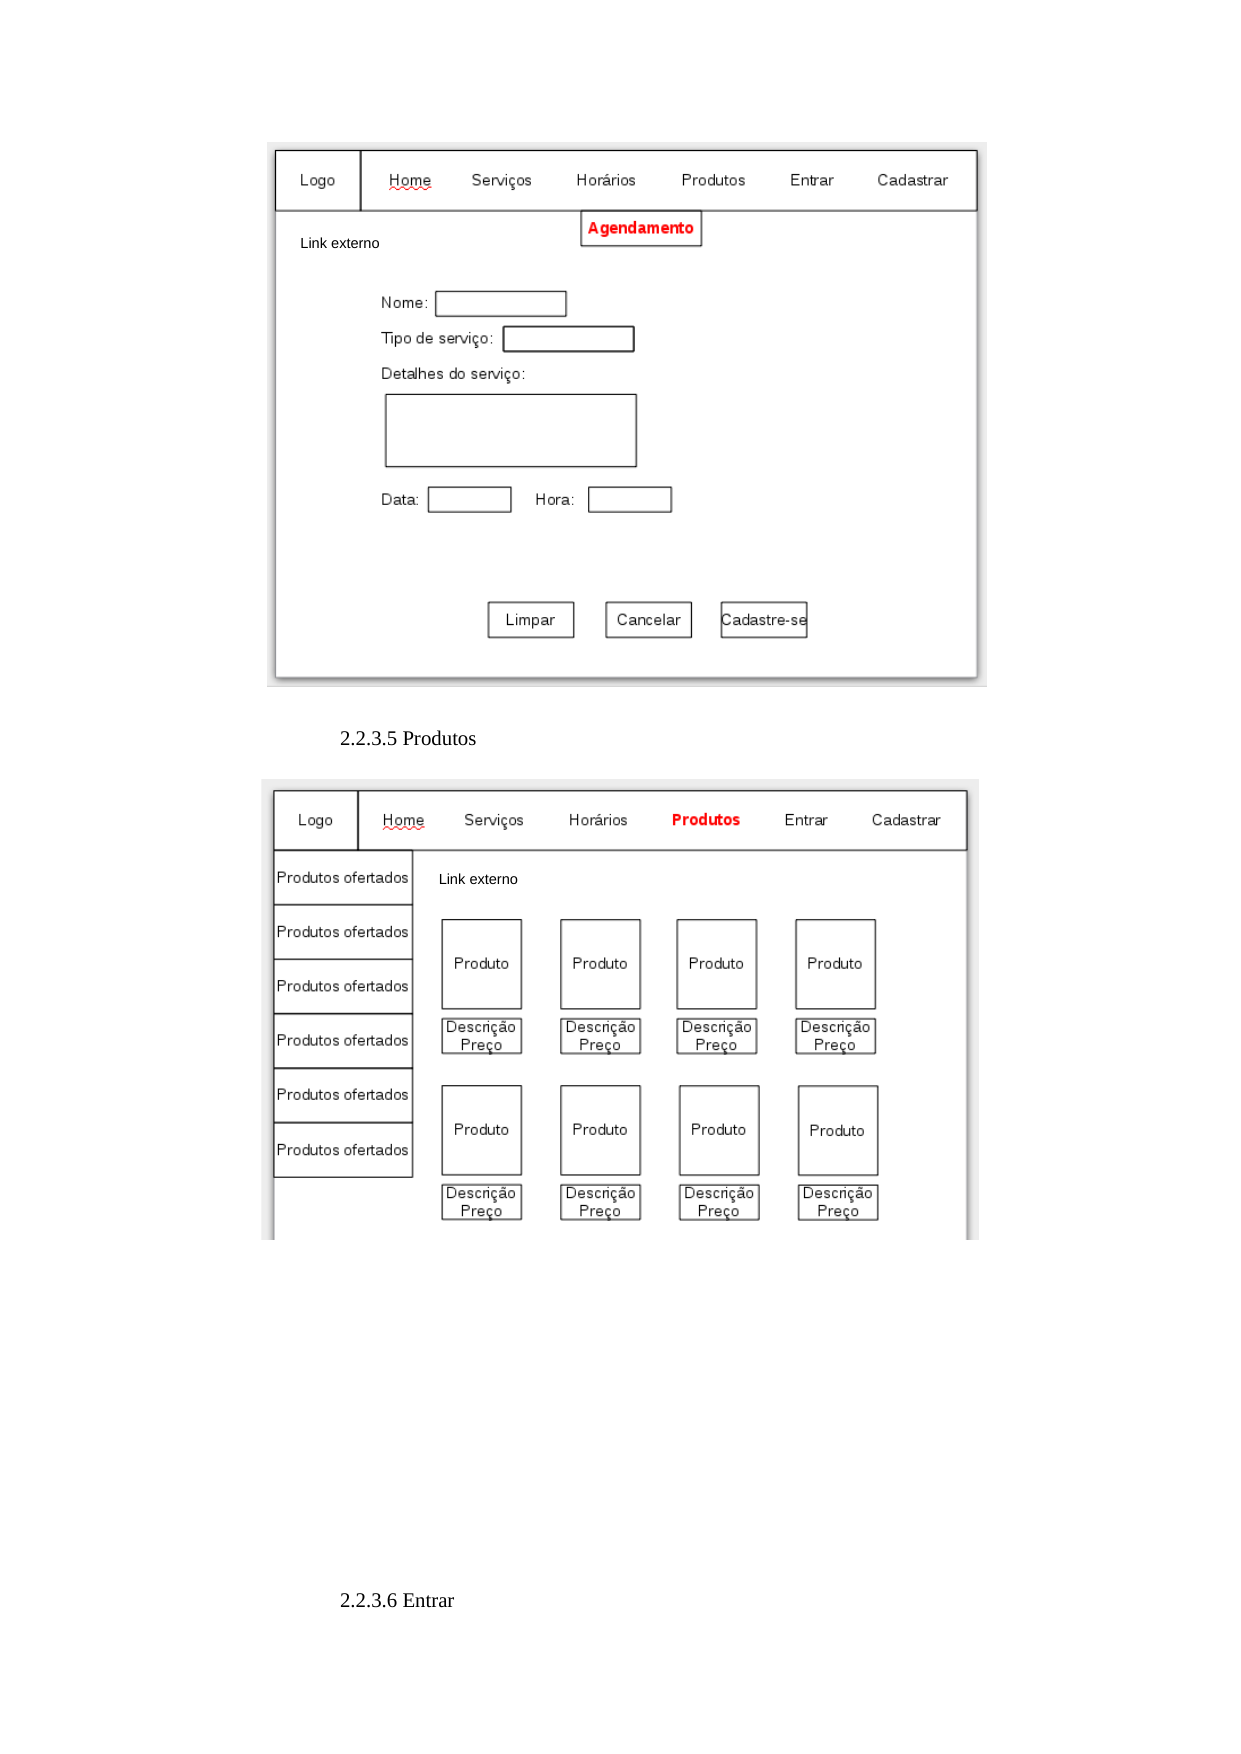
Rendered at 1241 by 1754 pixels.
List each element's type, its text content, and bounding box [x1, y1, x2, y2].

text 2.2.3.6 Entrar [118, 1584, 1122, 1613]
picture [267, 142, 987, 687]
text 2.2.3.5 Produtos [118, 722, 1122, 751]
picture [261, 779, 979, 1240]
